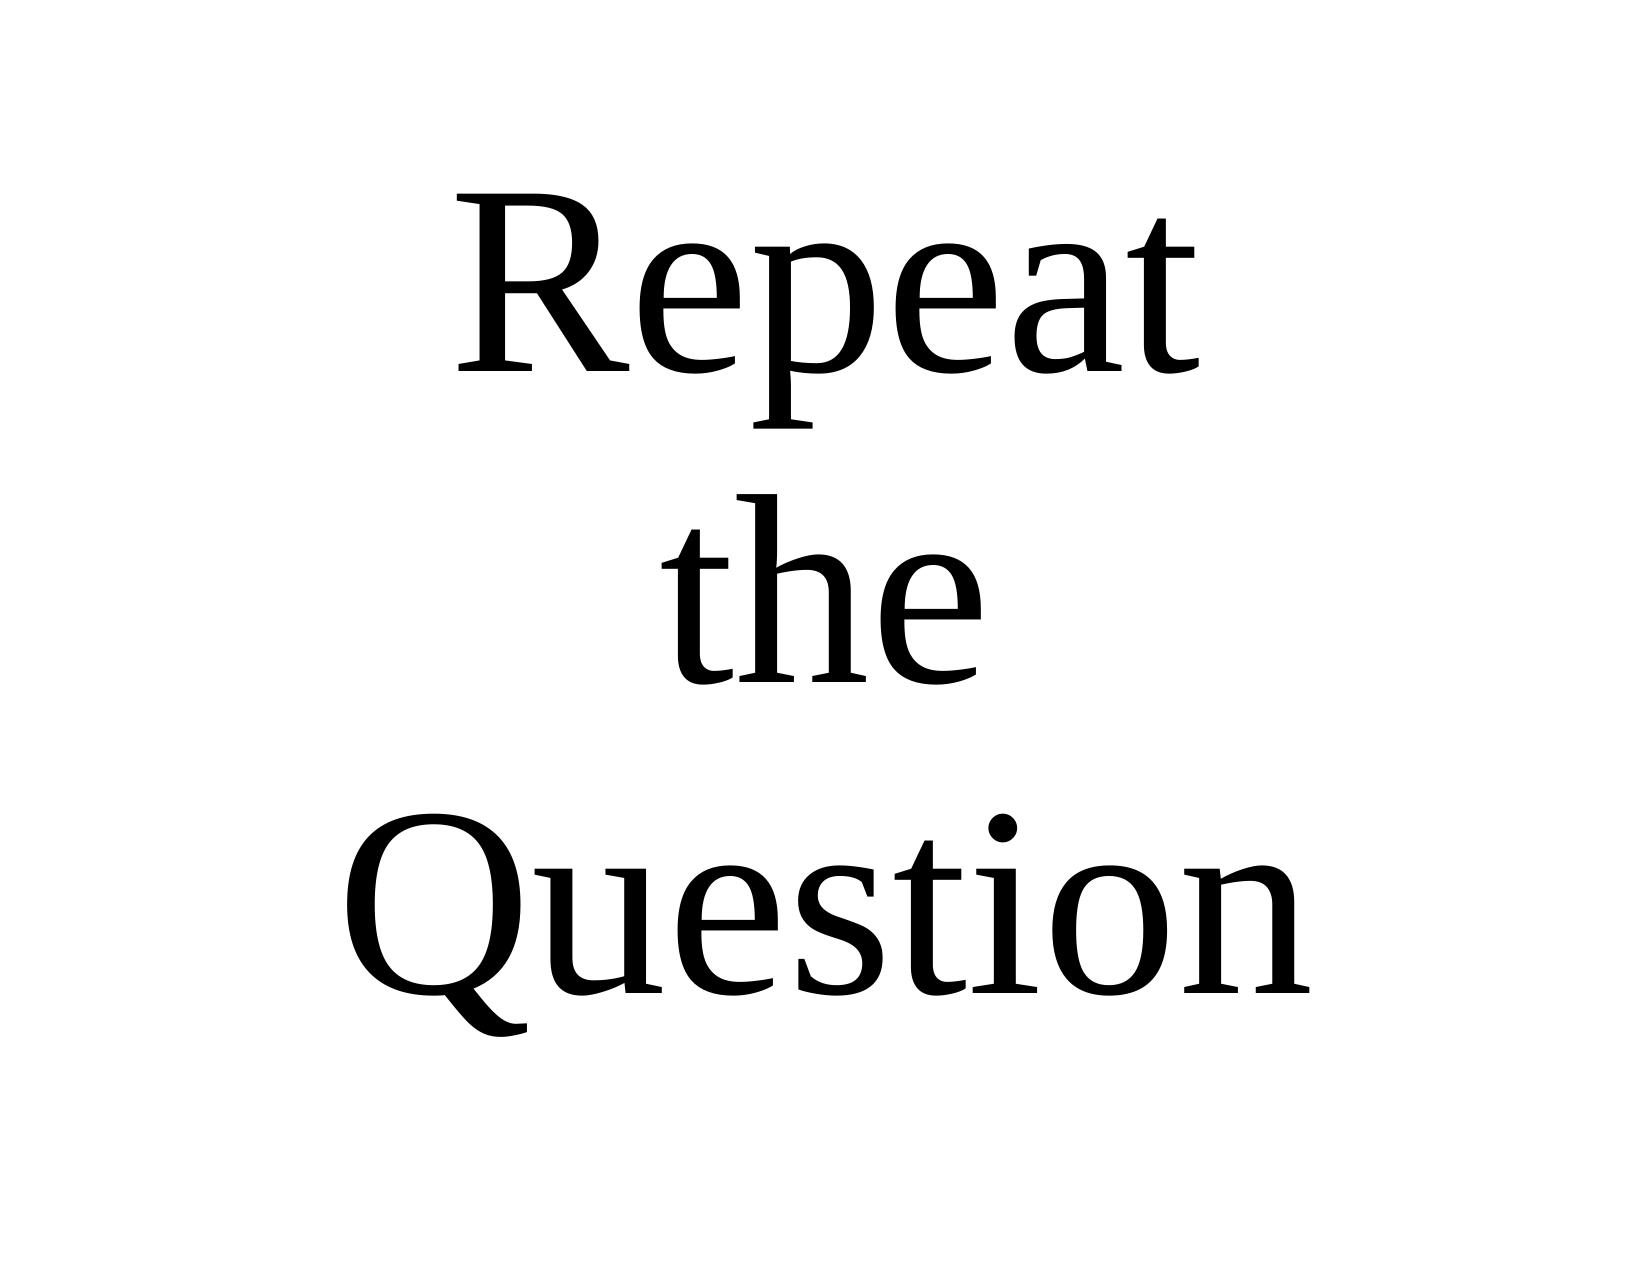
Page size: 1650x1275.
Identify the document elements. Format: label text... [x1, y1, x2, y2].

text Question [118, 741, 1532, 1052]
text Repeat [118, 118, 1532, 429]
text the [118, 429, 1532, 741]
